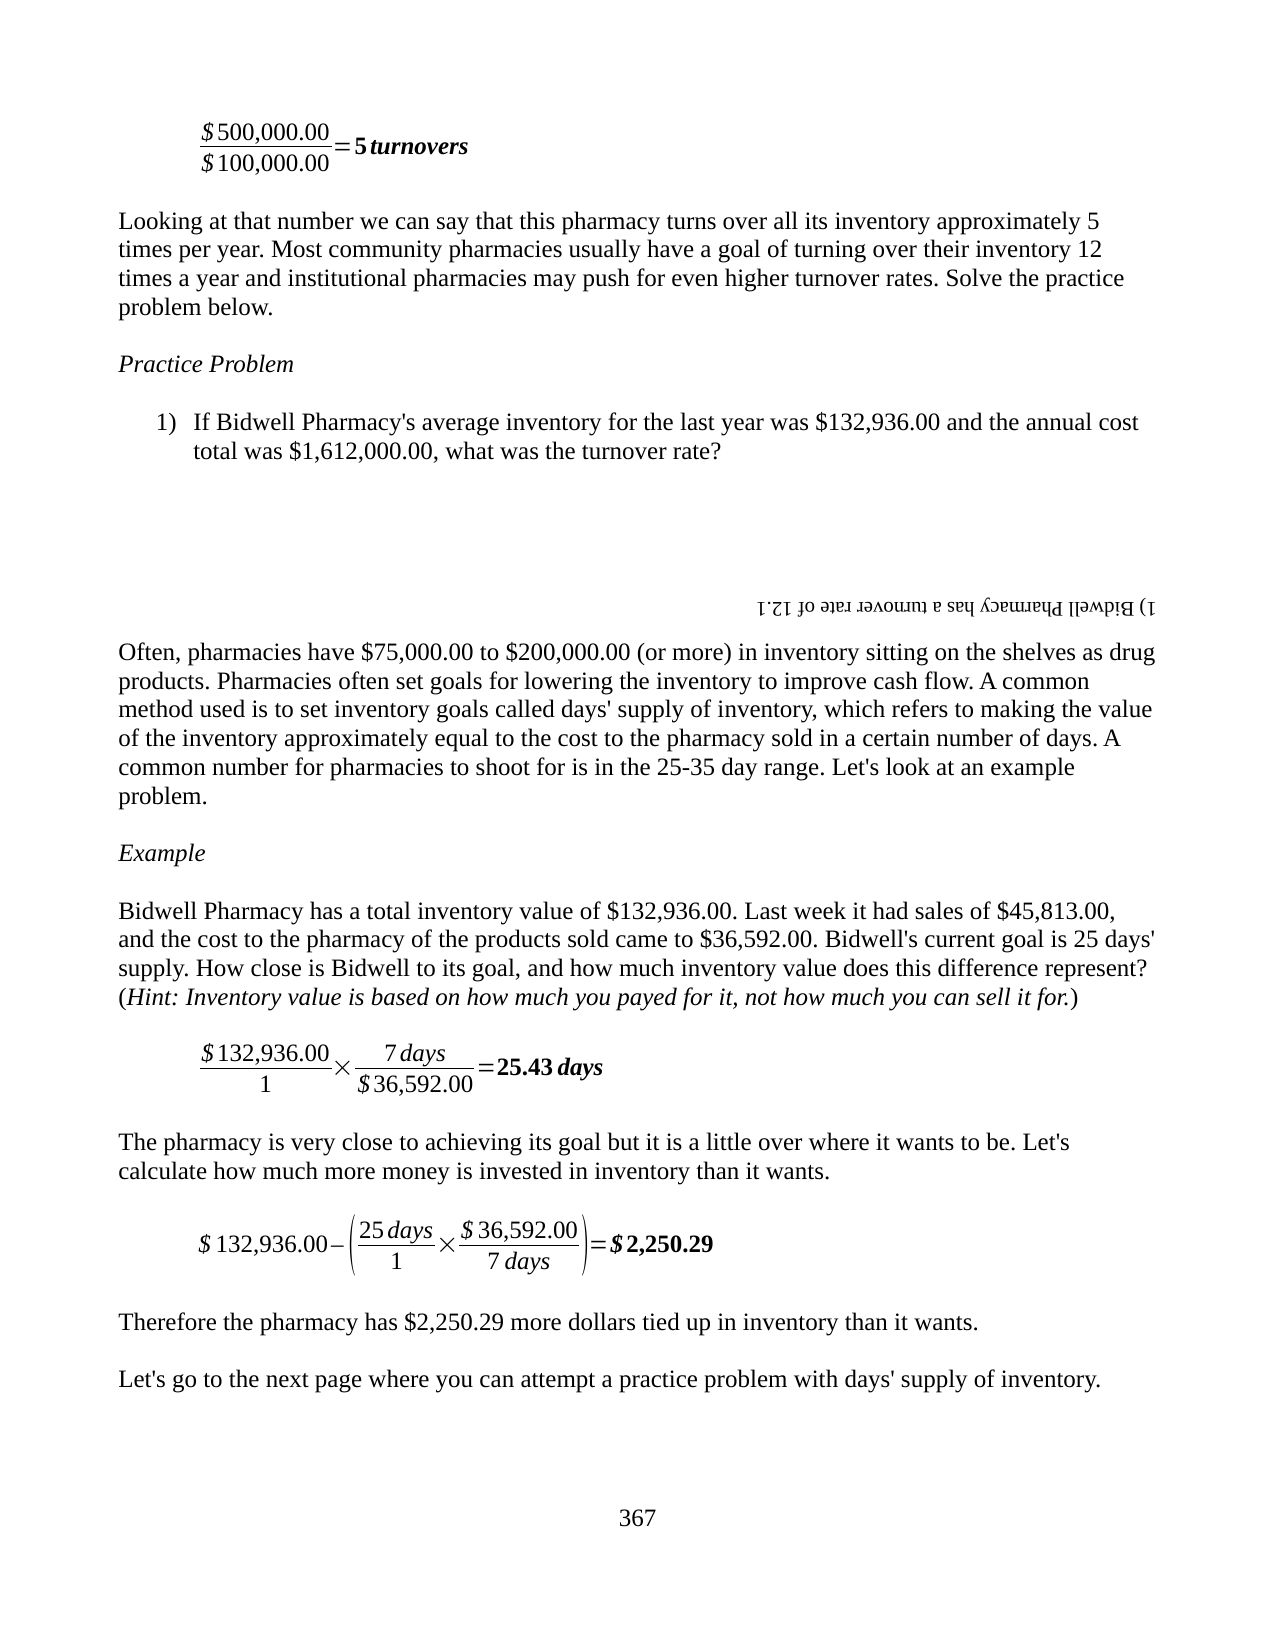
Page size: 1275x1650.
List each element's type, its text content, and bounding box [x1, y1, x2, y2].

text Often, pharmacies have $75,000.00 to $200,000.00 (or more) in inventory sitting on the shelves as drug products. Pharmacies often set goals for lowering the inventory to improve cash flow. A common method used is to set inventory goals called days' supply of inventory, which refers to making the value of the inventory approximately equal to the cost to the pharmacy sold in a certain number of days. A common number for pharmacies to shoot for is in the 25-35 day range. Let's look at an example problem. [118, 637, 1157, 809]
text Practice Problem [118, 349, 1157, 378]
text The pharmacy is very close to achieving its goal but it is a little over where it wants to be. Let's calculate how much more money is invested in inventory than it wants. [118, 1127, 1157, 1185]
text Looking at that number we can say that this pharmacy turns over all its inventory approximately 5 times per year. Most community pharmacies usually have a goal of turning over their inventory 12 times a year and institutional pharmacies may push for even higher turnover rates. Solve the practice problem below. [118, 206, 1157, 321]
list If Bidwell Pharmacy's average inventory for the last year was $132,936.00 and the annual cost total was $1,612,000.00, what was the turnover rate? [156, 407, 1157, 464]
text Let's go to the next page where you can attempt a practice problem with days' supply of inventory. [118, 1364, 1157, 1393]
text Therefore the pharmacy has $2,250.29 more dollars tied up in inventory than it wants. [118, 1307, 1157, 1336]
text Bidwell Pharmacy has a total inventory value of $132,936.00. Last week it had sales of $45,813.00, and the cost to the pharmacy of the products sold came to $36,592.00. Bidwell's current goal is 25 days' supply. How close is Bidwell to its goal, and how much inventory value does this difference represent? (Hint: Inventory value is based on how much you payed for it, not how much you can sell it for.) [118, 896, 1157, 1011]
text Example [118, 838, 1157, 867]
